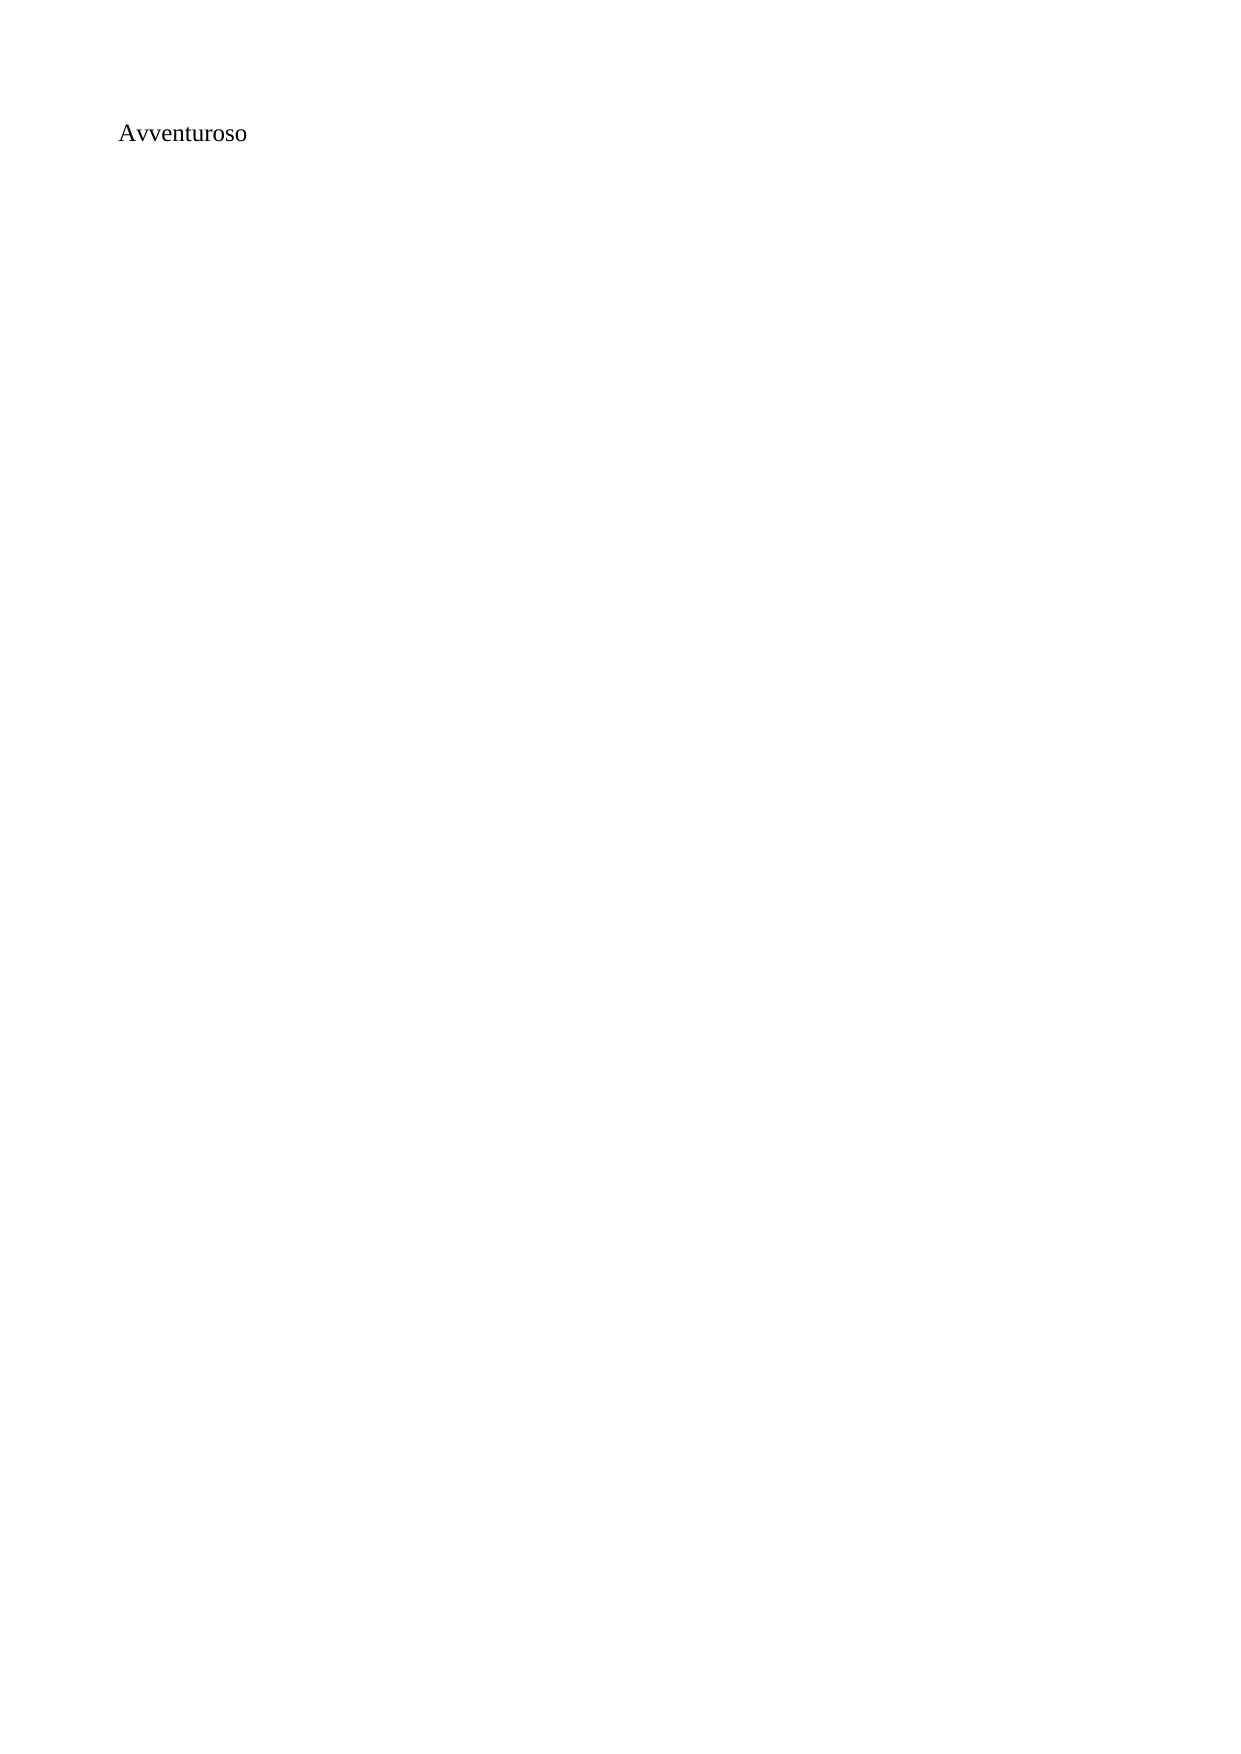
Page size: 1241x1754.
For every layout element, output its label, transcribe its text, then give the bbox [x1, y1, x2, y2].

text Avventuroso [118, 118, 1122, 147]
